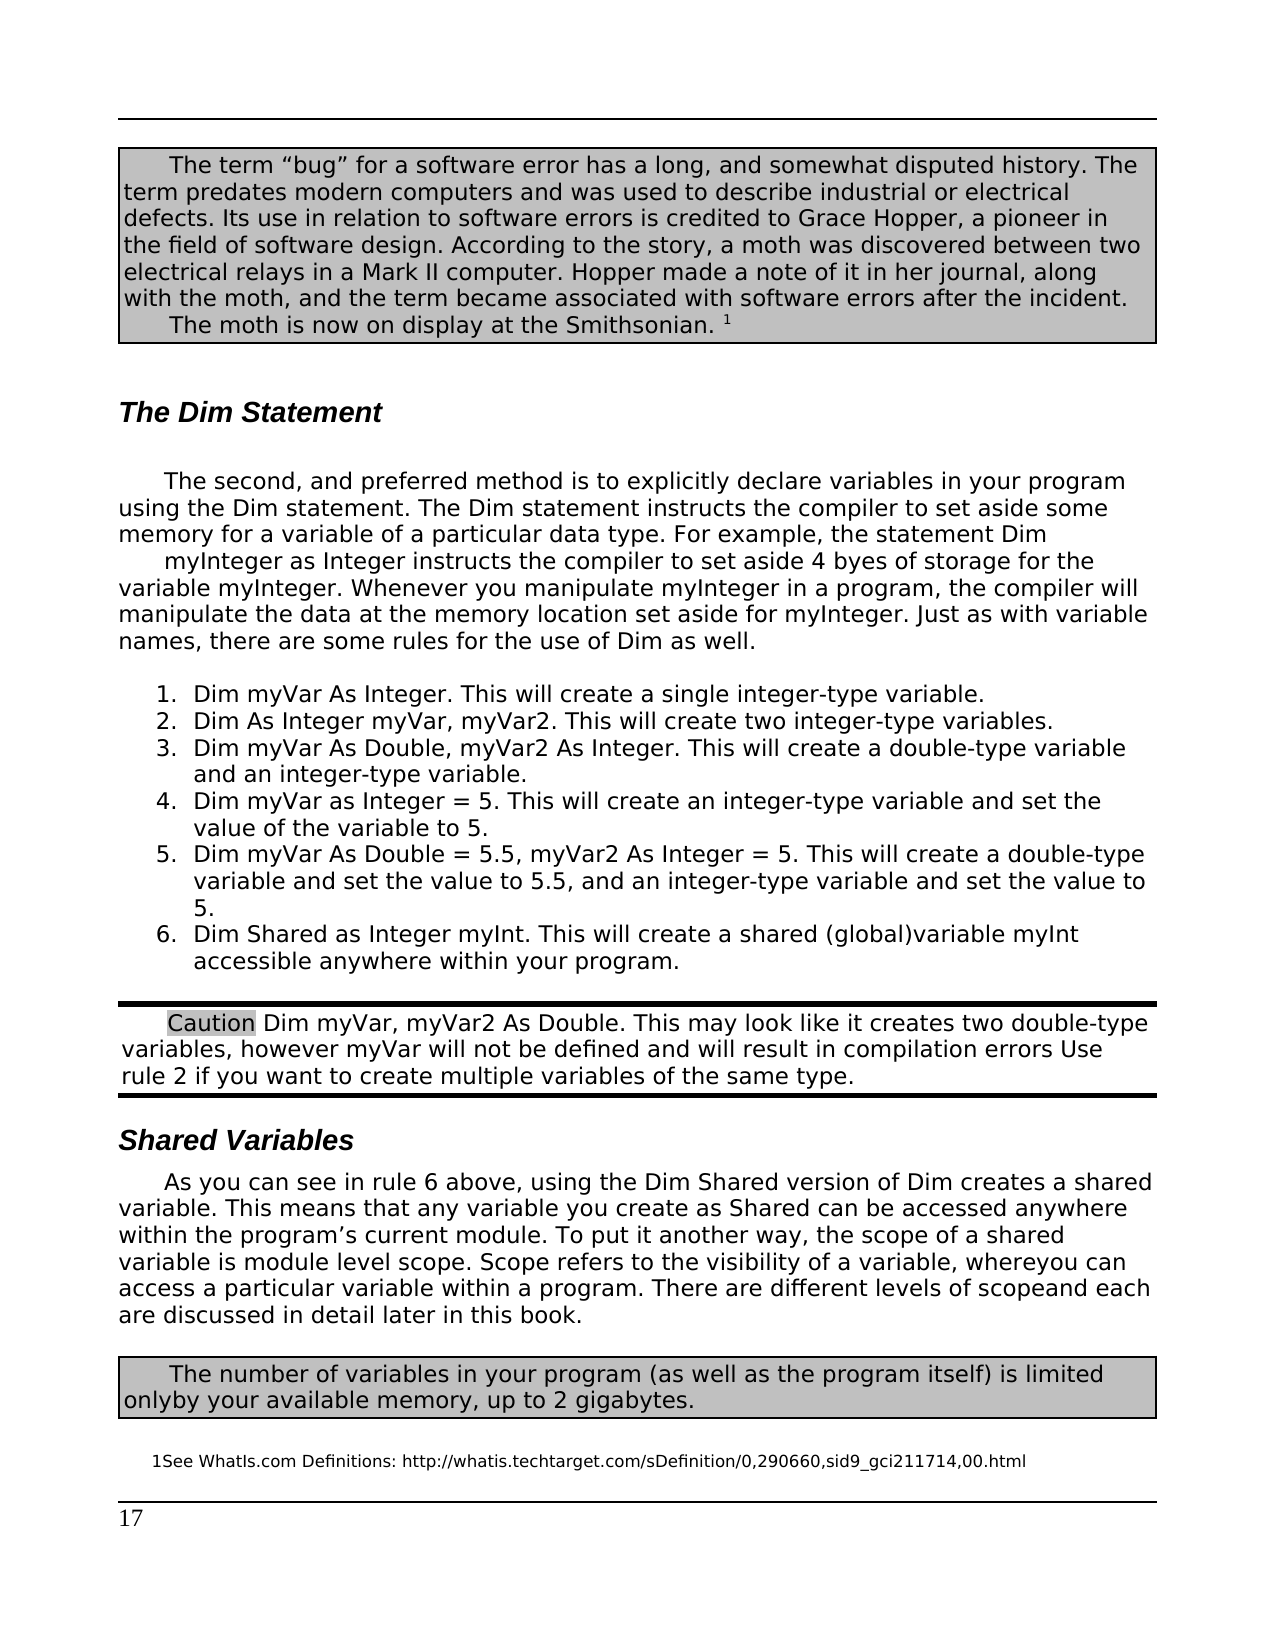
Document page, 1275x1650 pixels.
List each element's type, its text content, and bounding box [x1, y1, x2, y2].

text As you can see in rule 6 above, using the Dim Shared version of Dim creates a shared variable. This means that any variable you create as Shared can be accessed anywhere within the program’s current module. To put it another way, the scope of a shared variable is module level scope. Scope refers to the visibility of a variable, whereyou can access a particular variable within a program. There are different levels of scopeand each are discussed in detail later in this book. [118, 1169, 1157, 1329]
text The moth is now on display at the Smithsonian. [120, 307, 1155, 342]
list Dim myVar As Double, myVar2 As Integer. This will create a double-type variable and an integer-type variable. [156, 735, 1157, 788]
list Dim As Integer myVar, myVar2. This will create two integer-type variables. [156, 708, 1157, 735]
text The number of variables in your program (as well as the program itself) is limited onlyby your available memory, up to 2 gigabytes. [120, 1358, 1155, 1417]
text The second, and preferred method is to explicitly declare variables in your program using the Dim statement. The Dim statement instructs the compiler to set aside some memory for a variable of a particular data type. For example, the statement Dim [118, 468, 1157, 548]
text The term “bug” for a software error has a long, and somewhat disputed history. The term predates modern computers and was used to describe industrial or electrical defects. Its use in relation to software errors is credited to Grace Hopper, a pioneer in the field of software design. According to the story, a moth was discovered between two electrical relays in a Mark II computer. Hopper made a note of it in her journal, along with the moth, and the term became associated with software errors after the incident. [120, 149, 1155, 307]
subtitle Shared Variables [118, 1123, 1157, 1156]
list Dim Shared as Integer myInt. This will create a shared (global)variable myInt accessible anywhere within your program. [156, 921, 1157, 975]
subtitle The Dim Statement [118, 395, 1157, 429]
text See WhatIs.com Definitions: http://whatis.techtarget.com/sDefinition/0,290660,sid9_gci211714,00.html [118, 1452, 1157, 1471]
list Dim myVar as Integer = 5. This will create an integer-type variable and set the value of the variable to 5. [156, 788, 1157, 841]
text myInteger as Integer instructs the compiler to set aside 4 byes of storage for the variable myInteger. Whenever you manipulate myInteger in a program, the compiler will manipulate the data at the memory location set aside for myInteger. Just as with variable names, there are some rules for the use of Dim as well. [118, 548, 1157, 655]
text Caution Dim myVar, myVar2 As Double. This may look like it creates two double-type variables, however myVar will not be defined and will result in compilation errors Use rule 2 if you want to create multiple variables of the same type. [118, 1007, 1157, 1093]
list Dim myVar As Double = 5.5, myVar2 As Integer = 5. This will create a double-type variable and set the value to 5.5, and an integer-type variable and set the value to 5. [156, 841, 1157, 921]
list Dim myVar As Integer. This will create a single integer-type variable. [156, 681, 1157, 708]
